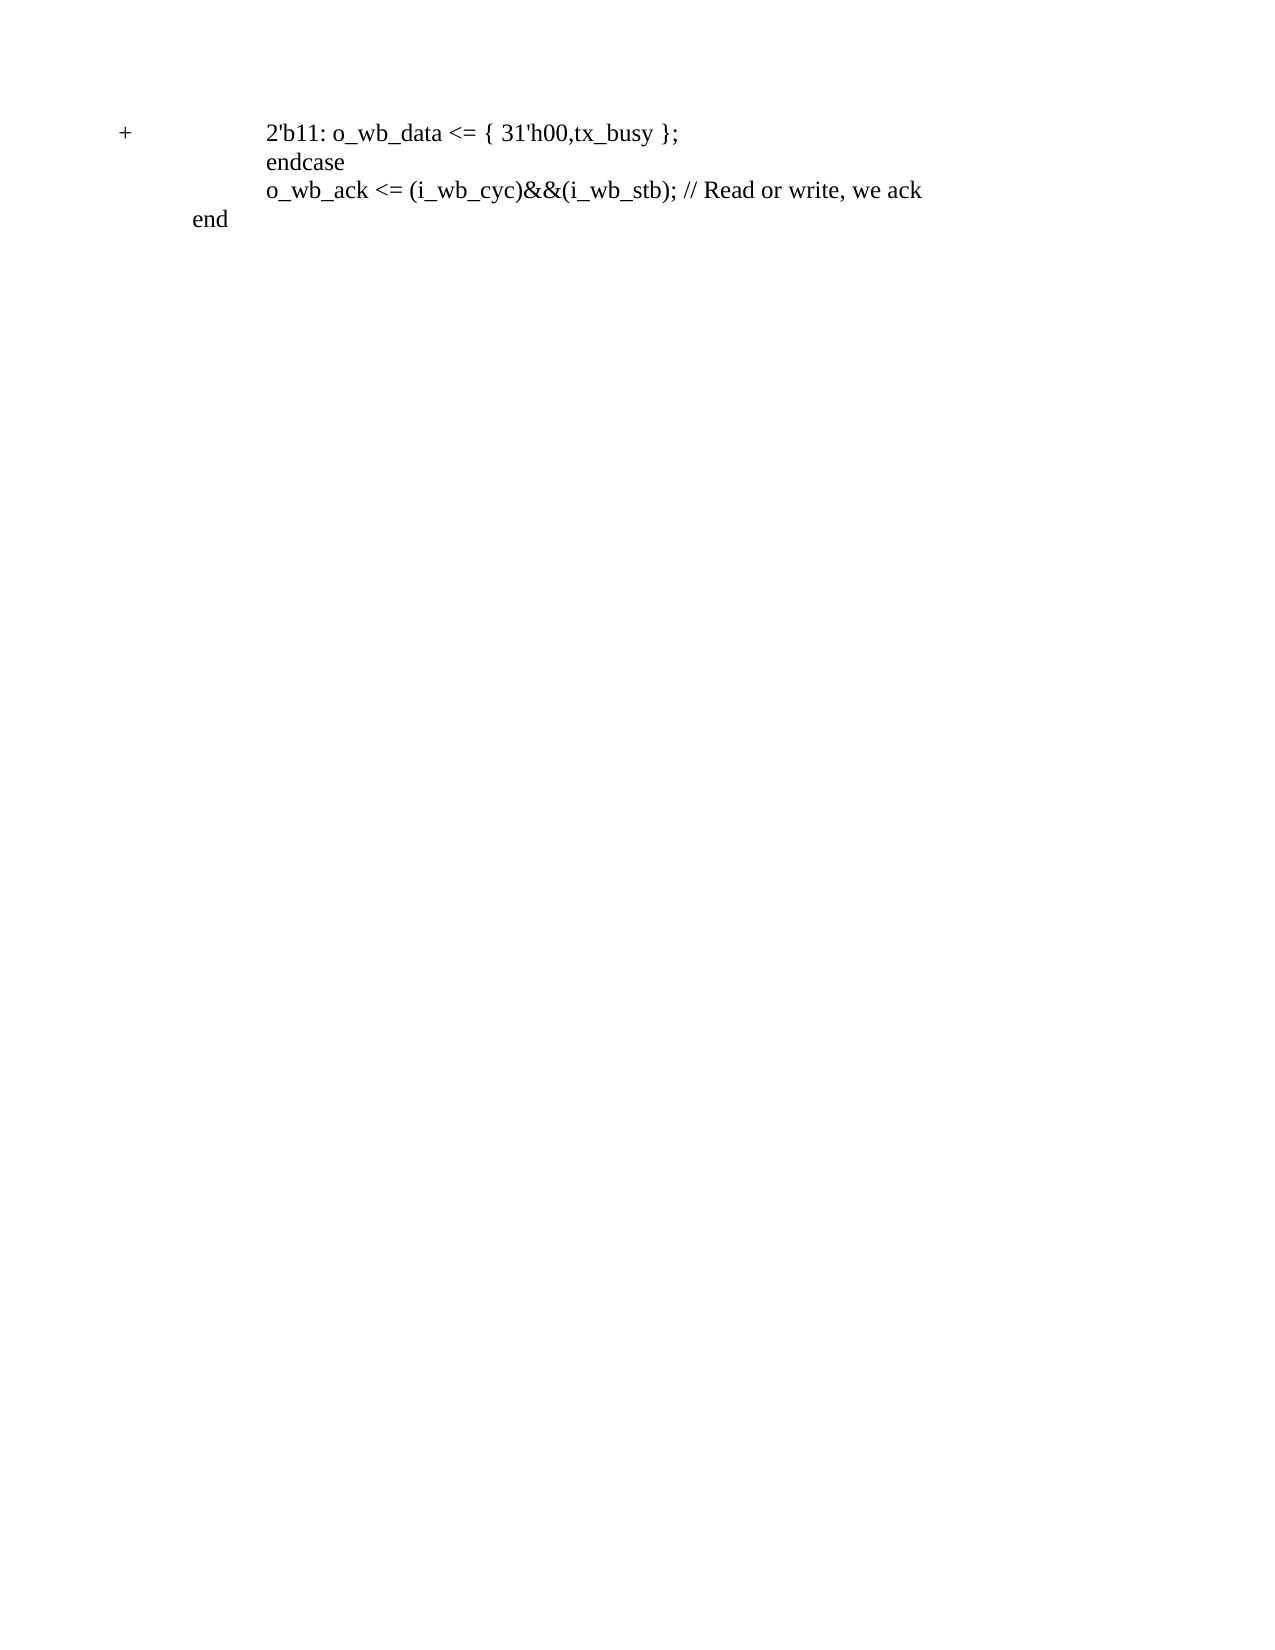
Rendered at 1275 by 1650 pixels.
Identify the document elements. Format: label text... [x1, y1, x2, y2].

text o_wb_ack <= (i_wb_cyc)&&(i_wb_stb); // Read or write, we ack [118, 176, 1157, 204]
text end [118, 204, 1157, 233]
text + 2'b11: o_wb_data <= { 31'h00,tx_busy }; [118, 118, 1157, 147]
text endcase [118, 147, 1157, 176]
